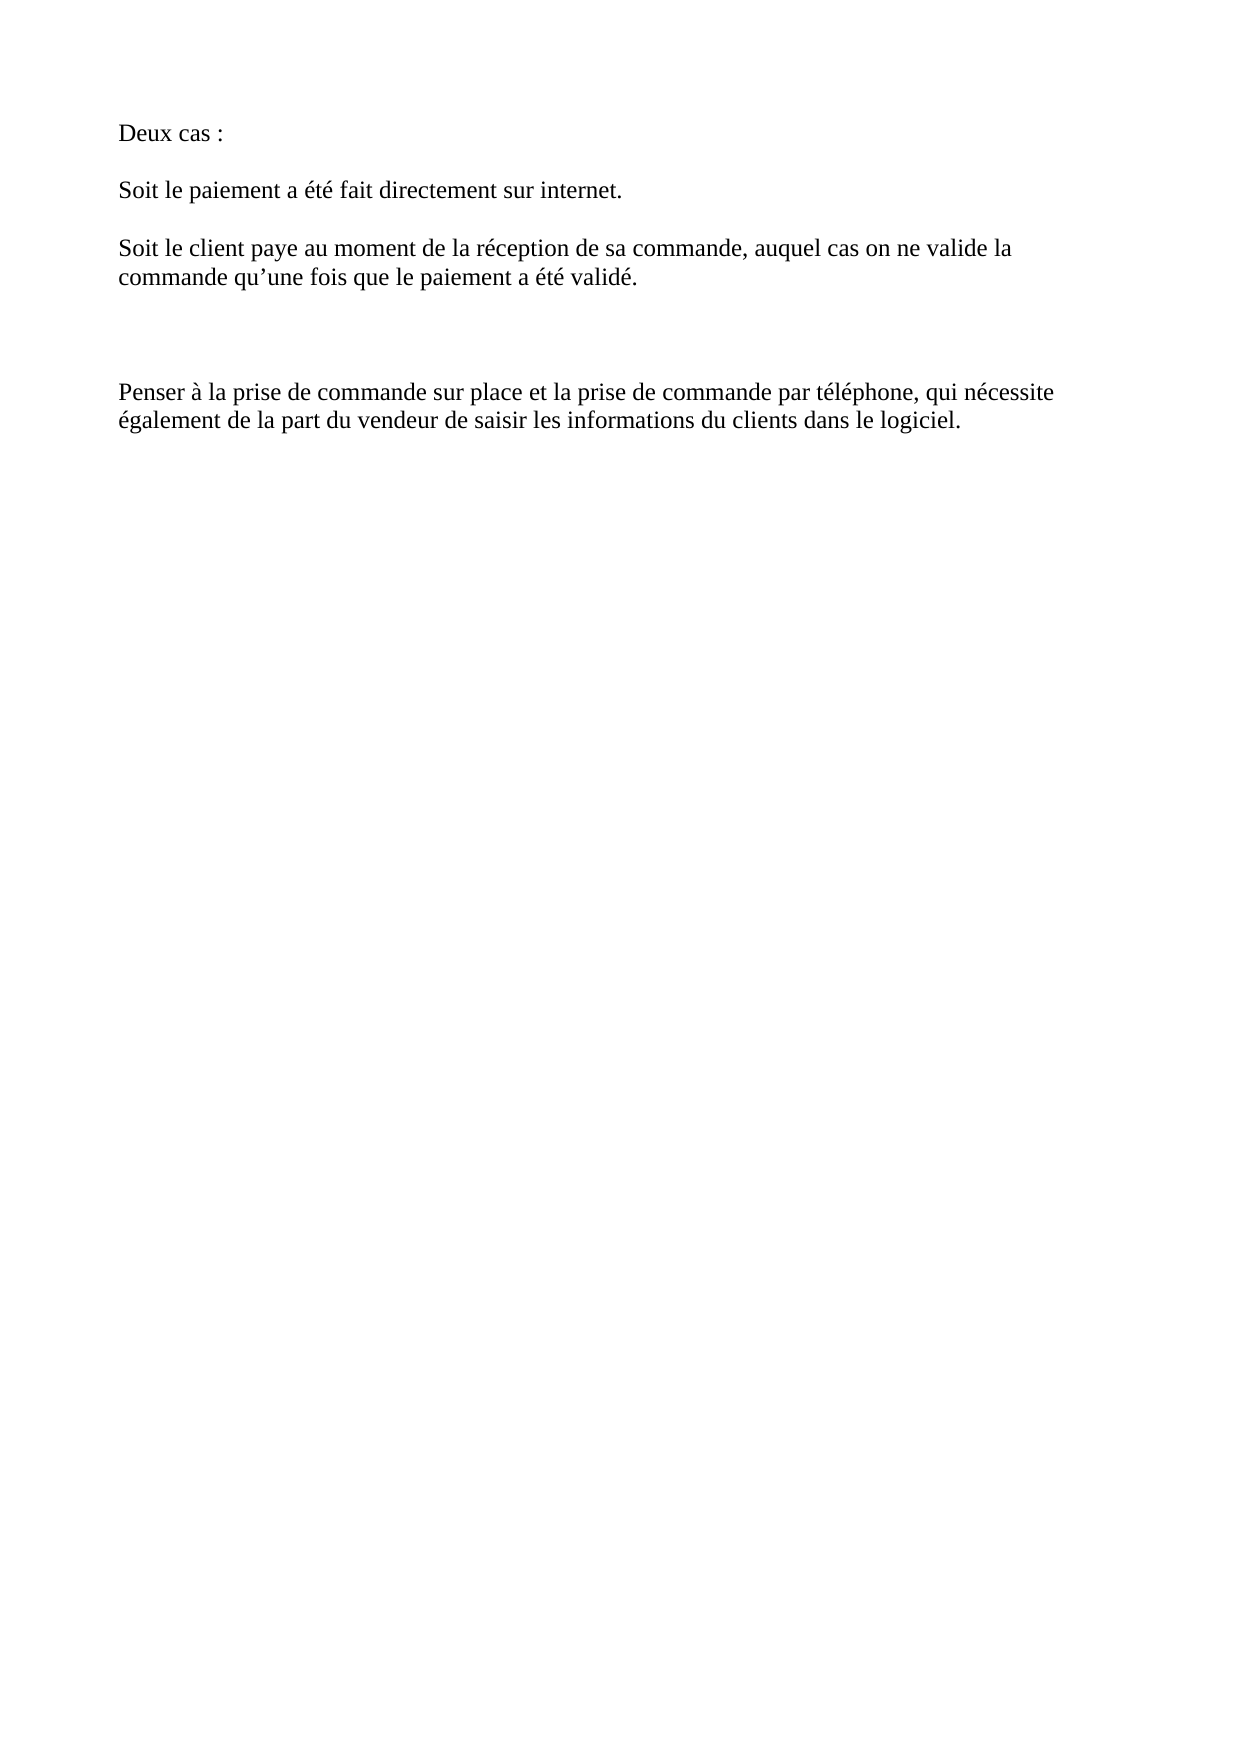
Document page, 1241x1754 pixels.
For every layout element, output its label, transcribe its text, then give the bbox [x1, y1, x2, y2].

text Deux cas : [118, 118, 1122, 147]
text Penser à la prise de commande sur place et la prise de commande par téléphone, qui nécessite également de la part du vendeur de saisir les informations du clients dans le logiciel. [118, 377, 1122, 434]
text Soit le paiement a été fait directement sur internet. [118, 176, 1122, 204]
text Soit le client paye au moment de la réception de sa commande, auquel cas on ne valide la commande qu’une fois que le paiement a été validé. [118, 233, 1122, 291]
